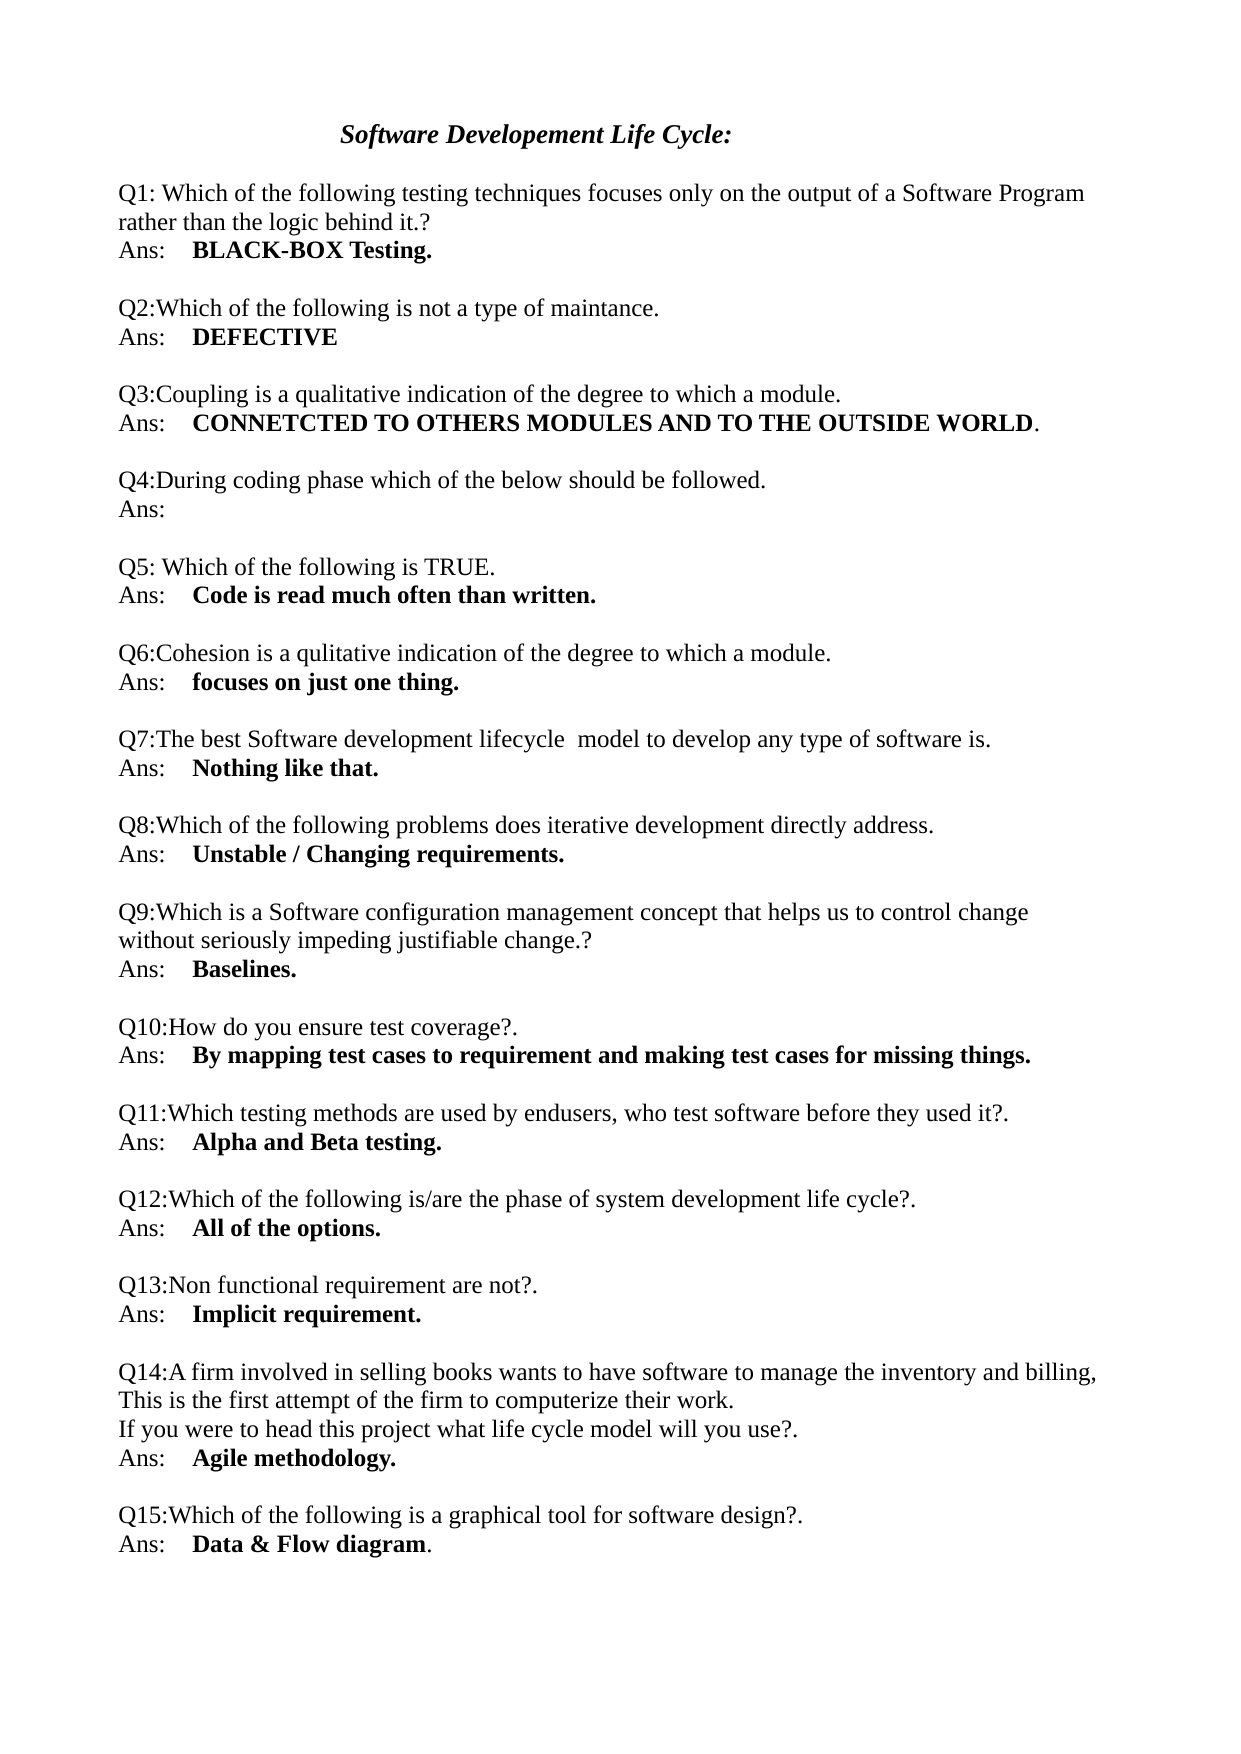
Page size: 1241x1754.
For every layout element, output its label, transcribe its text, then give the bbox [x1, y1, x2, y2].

text Q3:Coupling is a qualitative indication of the degree to which a module. [118, 379, 1122, 408]
text Ans: focuses on just one thing. [118, 667, 1122, 696]
text Ans: Code is read much often than written. [118, 581, 1122, 609]
text Q10:How do you ensure test coverage?. [118, 1012, 1122, 1041]
text Ans: Nothing like that. [118, 753, 1122, 782]
text Q5: Which of the following is TRUE. [118, 552, 1122, 581]
text Ans: DEFECTIVE [118, 322, 1122, 351]
text Q2:Which of the following is not a type of maintance. [118, 293, 1122, 322]
text Q8:Which of the following problems does iterative development directly address. [118, 811, 1122, 839]
text Ans: All of the options. [118, 1213, 1122, 1242]
text Q1: Which of the following testing techniques focuses only on the output of a Software Program rather than the logic behind it.? [118, 178, 1122, 236]
text Ans: Alpha and Beta testing. [118, 1127, 1122, 1156]
text Q9:Which is a Software configuration management concept that helps us to control change [118, 897, 1122, 926]
text Ans: By mapping test cases to requirement and making test cases for missing things. [118, 1041, 1122, 1069]
text Q7:The best Software development lifecycle model to develop any type of software is. [118, 724, 1122, 753]
text Q15:Which of the following is a graphical tool for software design?. [118, 1501, 1122, 1529]
text Ans: BLACK-BOX Testing. [118, 236, 1122, 264]
text Ans: Baselines. [118, 954, 1122, 983]
text Q12:Which of the following is/are the phase of system development life cycle?. [118, 1184, 1122, 1213]
text Q11:Which testing methods are used by endusers, who test software before they used it?. [118, 1098, 1122, 1127]
text Q6:Cohesion is a qulitative indication of the degree to which a module. [118, 638, 1122, 667]
text Ans: [118, 494, 1122, 523]
text Q4:During coding phase which of the below should be followed. [118, 466, 1122, 494]
text Software Developement Life Cycle: [118, 118, 1122, 149]
text Q14:A firm involved in selling books wants to have software to manage the inventory and billing, [118, 1357, 1122, 1386]
text Ans: Implicit requirement. [118, 1299, 1122, 1328]
text If you were to head this project what life cycle model will you use?. [118, 1414, 1122, 1443]
text Ans: CONNETCTED TO OTHERS MODULES AND TO THE OUTSIDE WORLD. [118, 408, 1122, 437]
text Ans: Agile methodology. [118, 1443, 1122, 1472]
text Q13:Non functional requirement are not?. [118, 1271, 1122, 1299]
text Ans: Data & Flow diagram. [118, 1529, 1122, 1558]
text Ans: Unstable / Changing requirements. [118, 839, 1122, 868]
text This is the first attempt of the firm to computerize their work. [118, 1386, 1122, 1414]
text without seriously impeding justifiable change.? [118, 926, 1122, 954]
